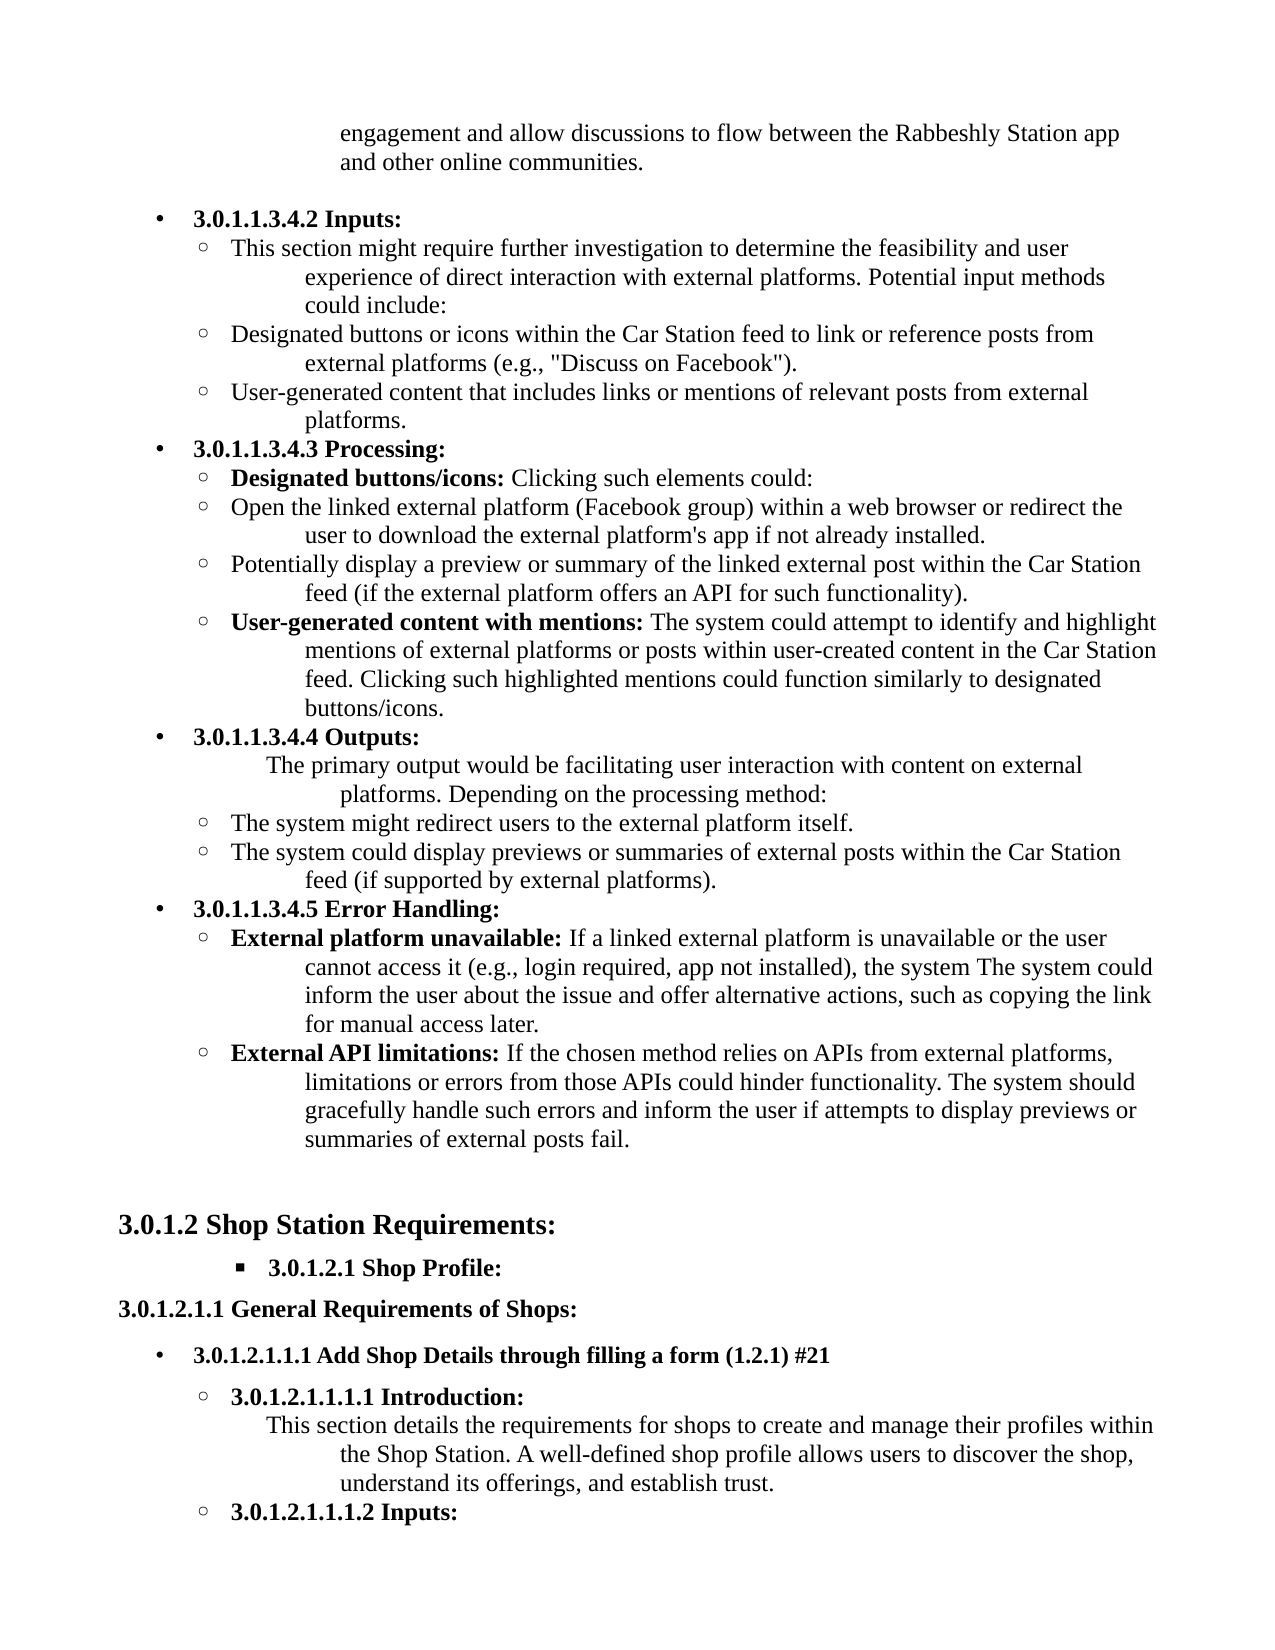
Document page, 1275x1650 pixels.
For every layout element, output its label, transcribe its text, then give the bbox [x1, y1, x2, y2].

list Open the linked external platform (Facebook group) within a web browser or redirect the user to download the external platform's app if not already installed. [193, 492, 1157, 549]
list The system could display previews or summaries of external posts within the Car Station feed (if supported by external platforms). [193, 837, 1157, 894]
list Potentially display a preview or summary of the linked external post within the Car Station feed (if the external platform offers an API for such functionality). [193, 549, 1157, 607]
list External API limitations: If the chosen method relies on APIs from external platforms, limitations or errors from those APIs could hinder functionality. The system should gracefully handle such errors and inform the user if attempts to display previews or summaries of external posts fail. [193, 1038, 1157, 1153]
subtitle 3.0.1.2.1.1 General Requirements of Shops: [118, 1294, 1157, 1323]
list 3.0.1.2.1 Shop Profile: [231, 1253, 1157, 1282]
list 3.0.1.2.1.1.1.1 Introduction: [193, 1382, 1157, 1410]
text engagement and allow discussions to flow between the Rabbeshly Station app and other online communities. [266, 118, 1157, 176]
list User-generated content that includes links or mentions of relevant posts from external platforms. [193, 377, 1157, 434]
text This section details the requirements for shops to create and manage their profiles within the Shop Station. A well-defined shop profile allows users to discover the shop, understand its offerings, and establish trust. [266, 1410, 1157, 1497]
text The primary output would be facilitating user interaction with content on external platforms. Depending on the processing method: [266, 751, 1157, 808]
list Designated buttons or icons within the Car Station feed to link or reference posts from external platforms (e.g., "Discuss on Facebook"). [193, 319, 1157, 377]
subtitle 3.0.1.2 Shop Station Requirements: [118, 1207, 1157, 1240]
list User-generated content with mentions: The system could attempt to identify and highlight mentions of external platforms or posts within user-created content in the Car Station feed. Clicking such highlighted mentions could function similarly to designated buttons/icons. [193, 607, 1157, 722]
list 3.0.1.1.3.4.2 Inputs: [156, 204, 1157, 233]
list 3.0.1.1.3.4.3 Processing: [156, 434, 1157, 463]
list Designated buttons/icons: Clicking such elements could: [193, 463, 1157, 492]
list 3.0.1.1.3.4.4 Outputs: [156, 722, 1157, 751]
list This section might require further investigation to determine the feasibility and user experience of direct interaction with external platforms. Potential input methods could include: [193, 233, 1157, 319]
list 3.0.1.1.3.4.5 Error Handling: [156, 894, 1157, 923]
subtitle 3.0.1.2.1.1.1 Add Shop Details through filling a form (1.2.1) #21 [156, 1342, 1157, 1369]
list The system might redirect users to the external platform itself. [193, 808, 1157, 837]
list 3.0.1.2.1.1.1.2 Inputs: [193, 1497, 1157, 1525]
list External platform unavailable: If a linked external platform is unavailable or the user cannot access it (e.g., login required, app not installed), the system The system could inform the user about the issue and offer alternative actions, such as copying the link for manual access later. [193, 923, 1157, 1038]
